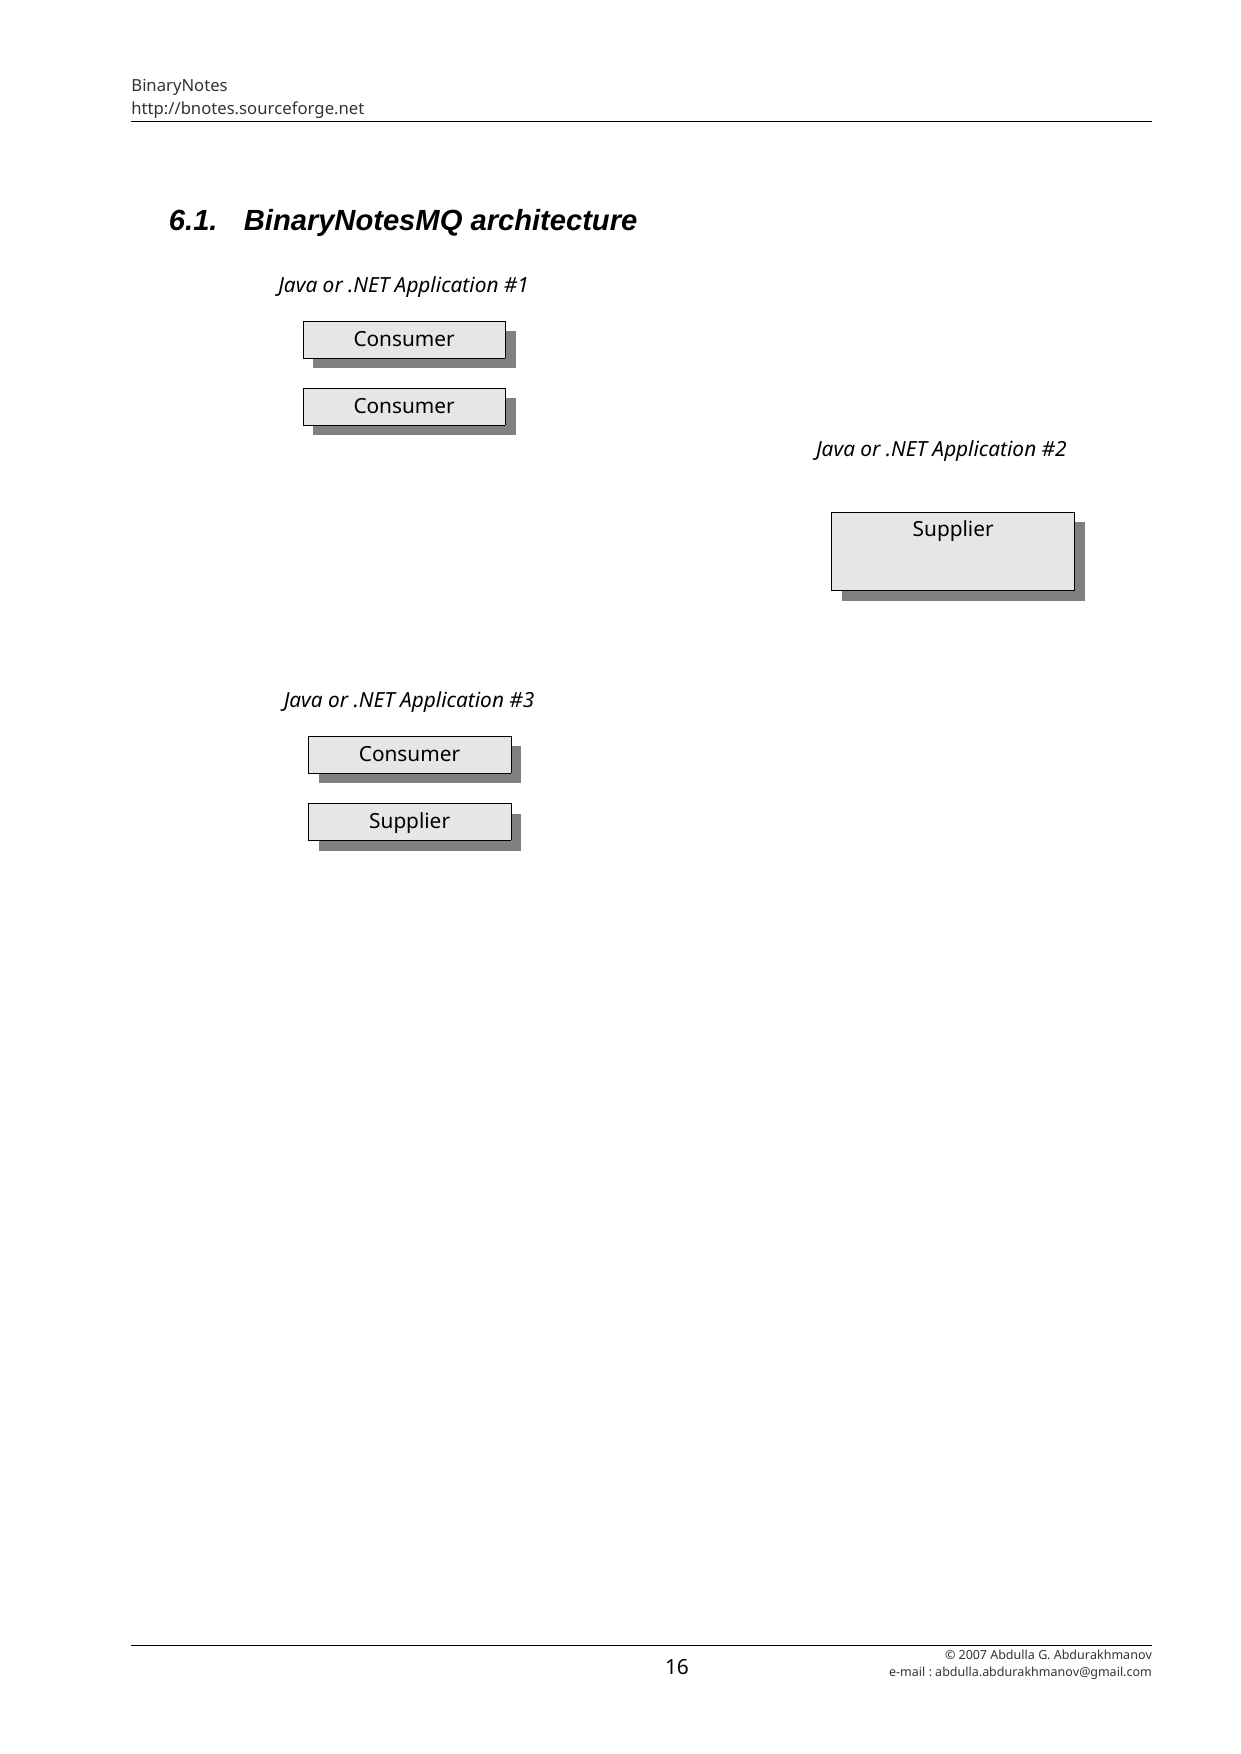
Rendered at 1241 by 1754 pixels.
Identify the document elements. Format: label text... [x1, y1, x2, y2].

text Supplier [834, 514, 1071, 543]
text Java or .NET Application #3 [246, 685, 574, 713]
text Java or .NET Application #1 [240, 270, 569, 298]
text Supplier [311, 806, 508, 834]
text Consumer [311, 739, 508, 767]
subtitle BinaryNotesMQ architecture [169, 204, 1152, 237]
text Consumer [306, 324, 502, 352]
text Consumer [306, 391, 502, 419]
text Java or .NET Application #2 [778, 434, 1107, 462]
